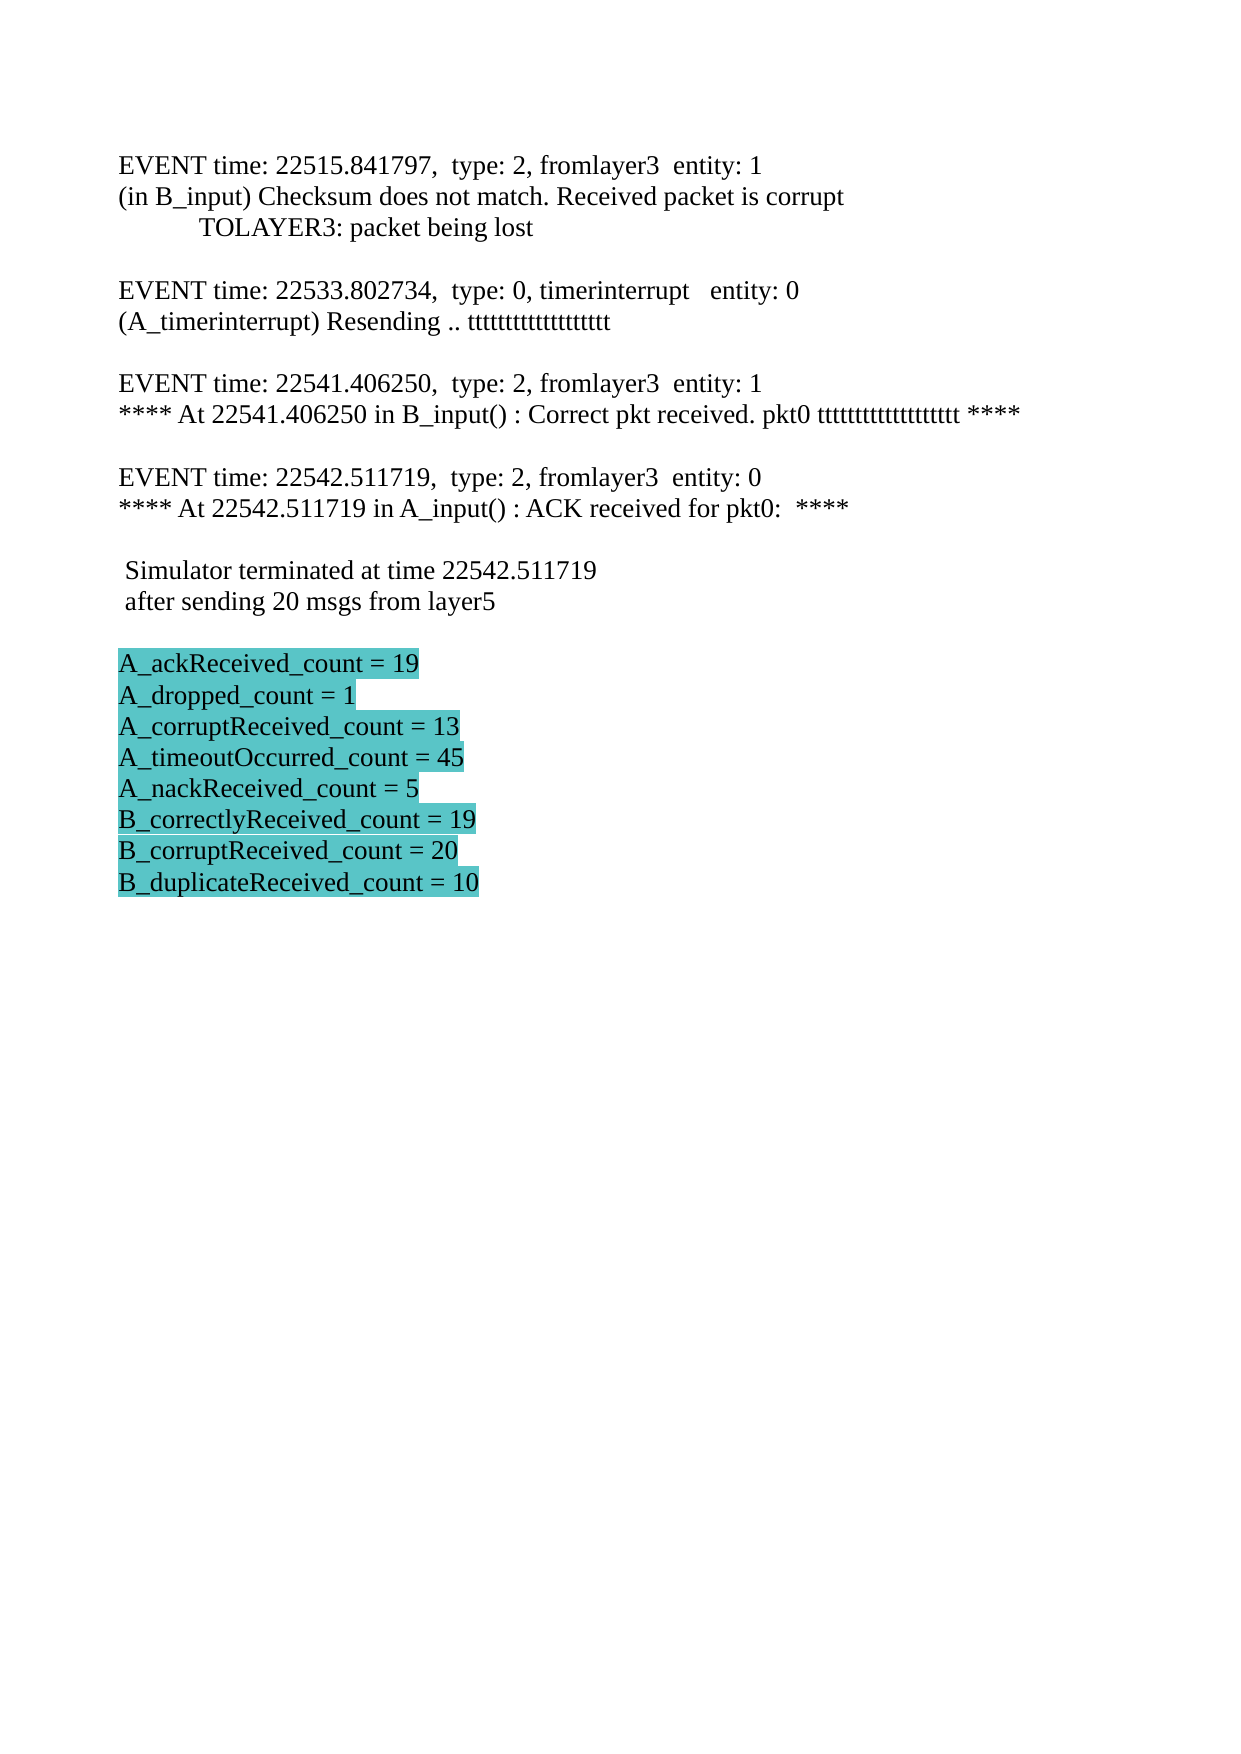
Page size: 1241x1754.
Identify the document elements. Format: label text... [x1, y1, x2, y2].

text EVENT time: 22533.802734, type: 0, timerinterrupt entity: 0 [118, 274, 1122, 305]
text TOLAYER3: packet being lost [118, 212, 1122, 243]
text B_corruptReceived_count = 20 [118, 834, 1122, 866]
text EVENT time: 22541.406250, type: 2, fromlayer3 entity: 1 [118, 367, 1122, 398]
text B_correctlyReceived_count = 19 [118, 803, 1122, 834]
text (in B_input) Checksum does not match. Received packet is corrupt [118, 180, 1122, 212]
text A_ackReceived_count = 19 [118, 648, 1122, 679]
text A_dropped_count = 1 [118, 679, 1122, 710]
text B_duplicateReceived_count = 10 [118, 866, 1122, 897]
text A_timeoutOccurred_count = 45 [118, 741, 1122, 772]
text EVENT time: 22515.841797, type: 2, fromlayer3 entity: 1 [118, 149, 1122, 180]
text **** At 22542.511719 in A_input() : ACK received for pkt0: **** [118, 492, 1122, 523]
text (A_timerinterrupt) Resending .. ttttttttttttttttttt [118, 305, 1122, 336]
text **** At 22541.406250 in B_input() : Correct pkt received. pkt0 ttttttttttttttttttt **** [118, 398, 1122, 429]
text Simulator terminated at time 22542.511719 [118, 554, 1122, 585]
text A_corruptReceived_count = 13 [118, 710, 1122, 741]
text after sending 20 msgs from layer5 [118, 585, 1122, 616]
text A_nackReceived_count = 5 [118, 772, 1122, 803]
text EVENT time: 22542.511719, type: 2, fromlayer3 entity: 0 [118, 461, 1122, 492]
